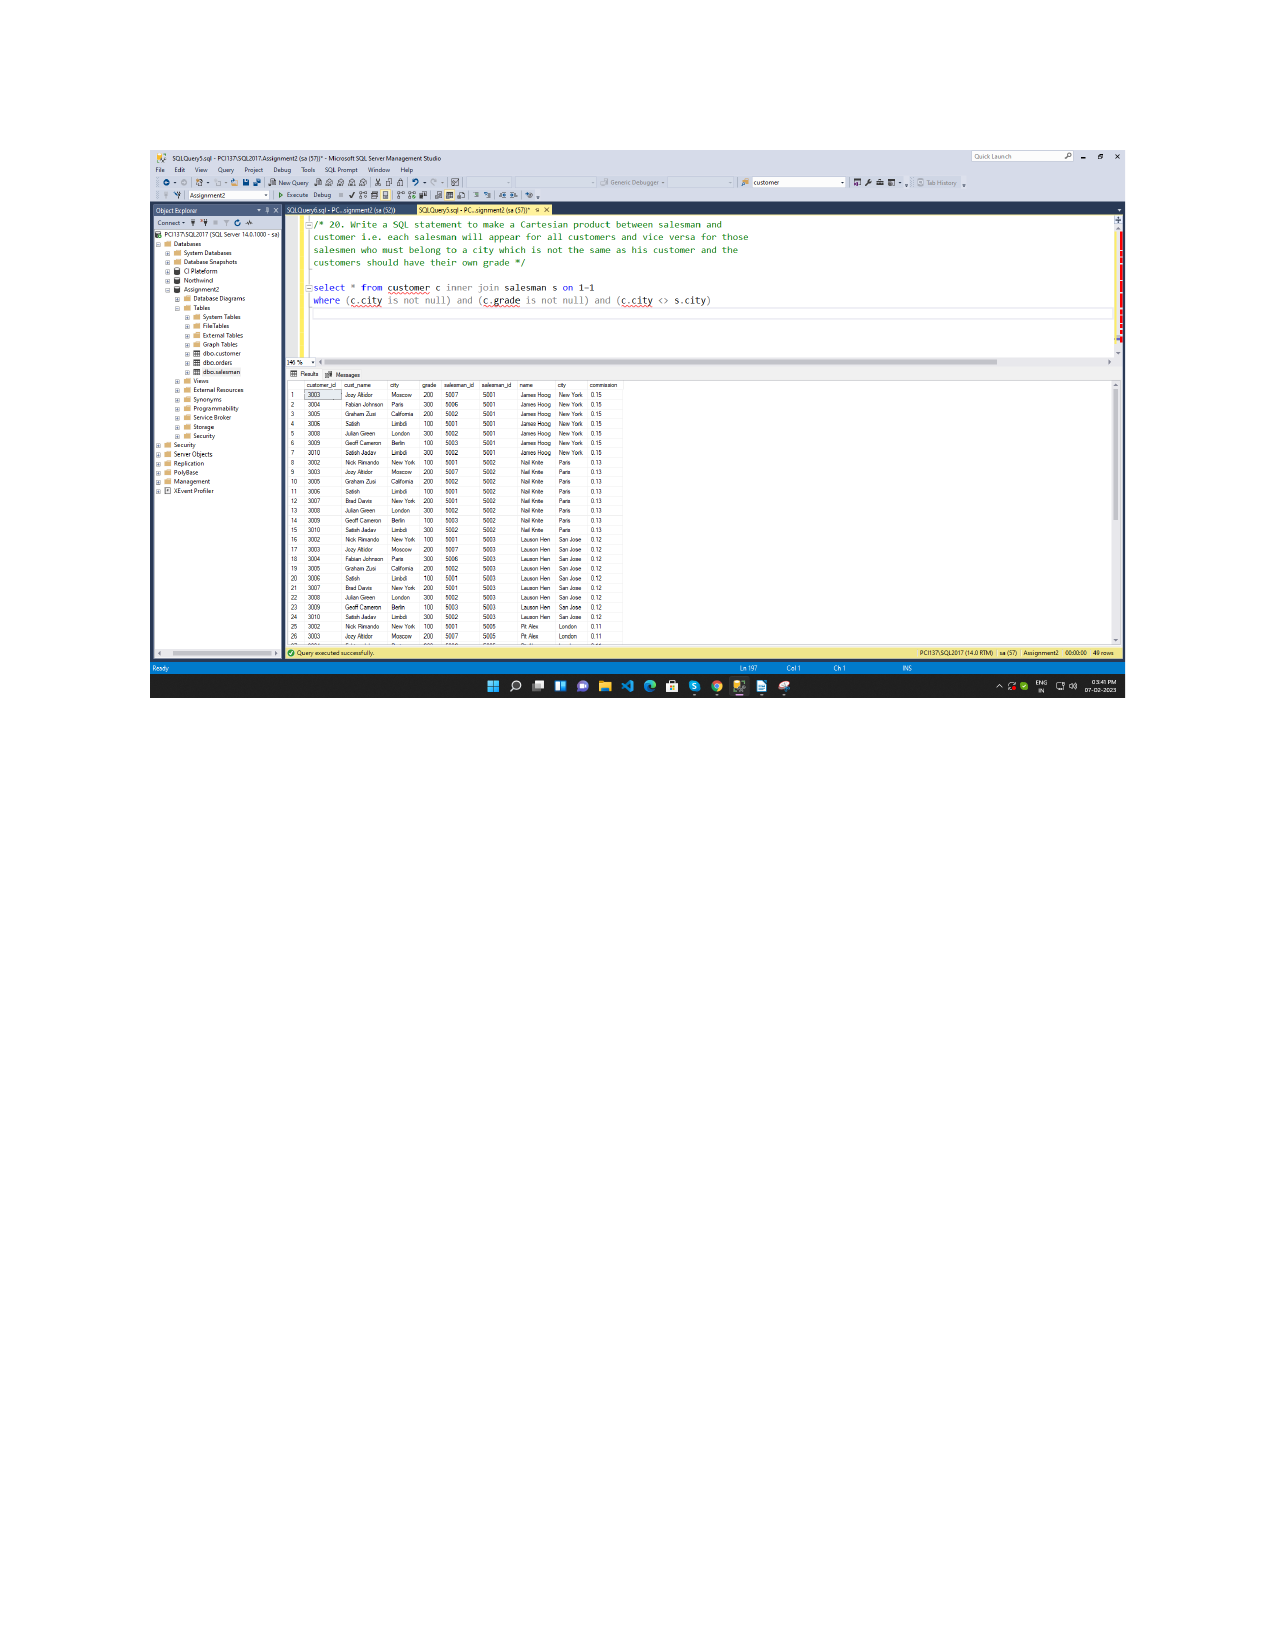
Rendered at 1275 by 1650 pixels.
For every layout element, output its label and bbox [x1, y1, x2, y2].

picture [150, 150, 1125, 698]
